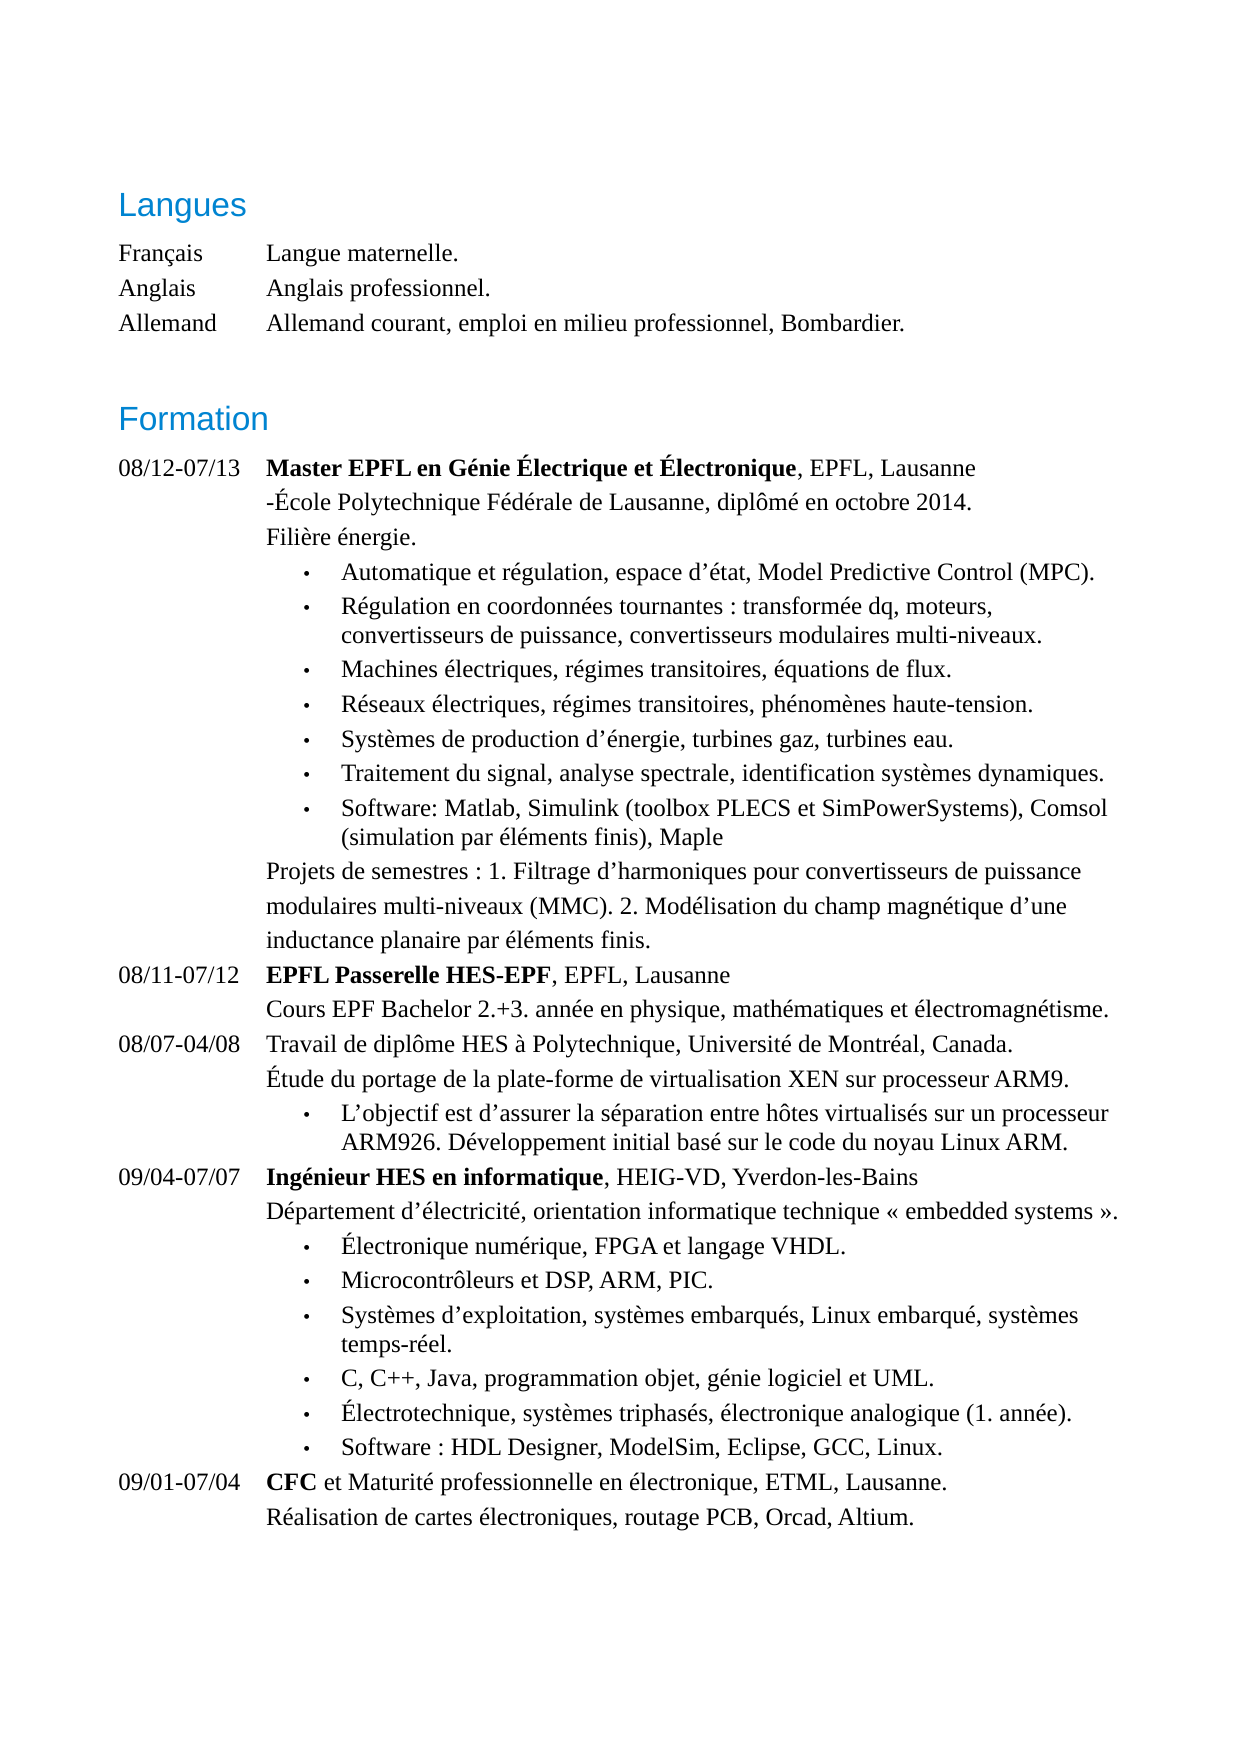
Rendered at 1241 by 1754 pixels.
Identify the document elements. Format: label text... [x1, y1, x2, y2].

list Microcontrôleurs et DSP, ARM, PIC. [303, 1265, 1122, 1294]
subtitle Langues [118, 184, 1122, 223]
text modulaires multi-niveaux (MMC). 2. Modélisation du champ magnétique d’une [118, 891, 1122, 919]
text 09/01-07/04 CFC et Maturité professionnelle en électronique, ETML, Lausanne. [118, 1467, 1122, 1496]
list Automatique et régulation, espace d’état, Model Predictive Control (MPC). [303, 557, 1122, 585]
text Cours EPF Bachelor 2.+3. année en physique, mathématiques et électromagnétisme. [118, 994, 1122, 1023]
list Systèmes d’exploitation, systèmes embarqués, Linux embarqué, systèmes temps-réel. [303, 1300, 1122, 1357]
list Réseaux électriques, régimes transitoires, phénomènes haute-tension. [303, 689, 1122, 718]
text inductance planaire par éléments finis. [118, 925, 1122, 954]
text Réalisation de cartes électroniques, routage PCB, Orcad, Altium. [118, 1502, 1122, 1530]
text Allemand Allemand courant, emploi en milieu professionnel, Bombardier. [118, 308, 1122, 336]
list Machines électriques, régimes transitoires, équations de flux. [303, 654, 1122, 683]
text 08/11-07/12 EPFL Passerelle HES-EPF, EPFL, Lausanne [118, 960, 1122, 989]
text -École Polytechnique Fédérale de Lausanne, diplômé en octobre 2014. [118, 487, 1122, 516]
text Français Langue maternelle. [118, 238, 1122, 267]
list Électrotechnique, systèmes triphasés, électronique analogique (1. année). [303, 1398, 1122, 1427]
list L’objectif est d’assurer la séparation entre hôtes virtualisés sur un processeur ARM926. Développement initial basé sur le code du noyau Linux ARM. [303, 1098, 1122, 1156]
list Régulation en coordonnées tournantes : transformée dq, moteurs, convertisseurs de puissance, convertisseurs modulaires multi-niveaux. [303, 591, 1122, 649]
list Électronique numérique, FPGA et langage VHDL. [303, 1231, 1122, 1259]
text Filière énergie. [118, 522, 1122, 551]
text Département d’électricité, orientation informatique technique « embedded systems ». [118, 1196, 1122, 1225]
text Projets de semestres : 1. Filtrage d’harmoniques pour convertisseurs de puissance [118, 856, 1122, 885]
list Software : HDL Designer, ModelSim, Eclipse, GCC, Linux. [303, 1432, 1122, 1461]
text 08/12-07/13 Master EPFL en Génie Électrique et Électronique, EPFL, Lausanne [118, 453, 1122, 482]
text Étude du portage de la plate-forme de virtualisation XEN sur processeur ARM9. [118, 1064, 1122, 1092]
list C, C++, Java, programmation objet, génie logiciel et UML. [303, 1363, 1122, 1392]
text 09/04-07/07 Ingénieur HES en informatique, HEIG-VD, Yverdon-les-Bains [118, 1162, 1122, 1190]
subtitle Formation [118, 399, 1122, 437]
text 08/07-04/08 Travail de diplôme HES à Polytechnique, Université de Montréal, Canada. [118, 1029, 1122, 1058]
text Anglais Anglais professionnel. [118, 273, 1122, 302]
list Traitement du signal, analyse spectrale, identification systèmes dynamiques. [303, 758, 1122, 787]
list Software: Matlab, Simulink (toolbox PLECS et SimPowerSystems), Comsol (simulation par éléments finis), Maple [303, 793, 1122, 850]
list Systèmes de production d’énergie, turbines gaz, turbines eau. [303, 724, 1122, 752]
